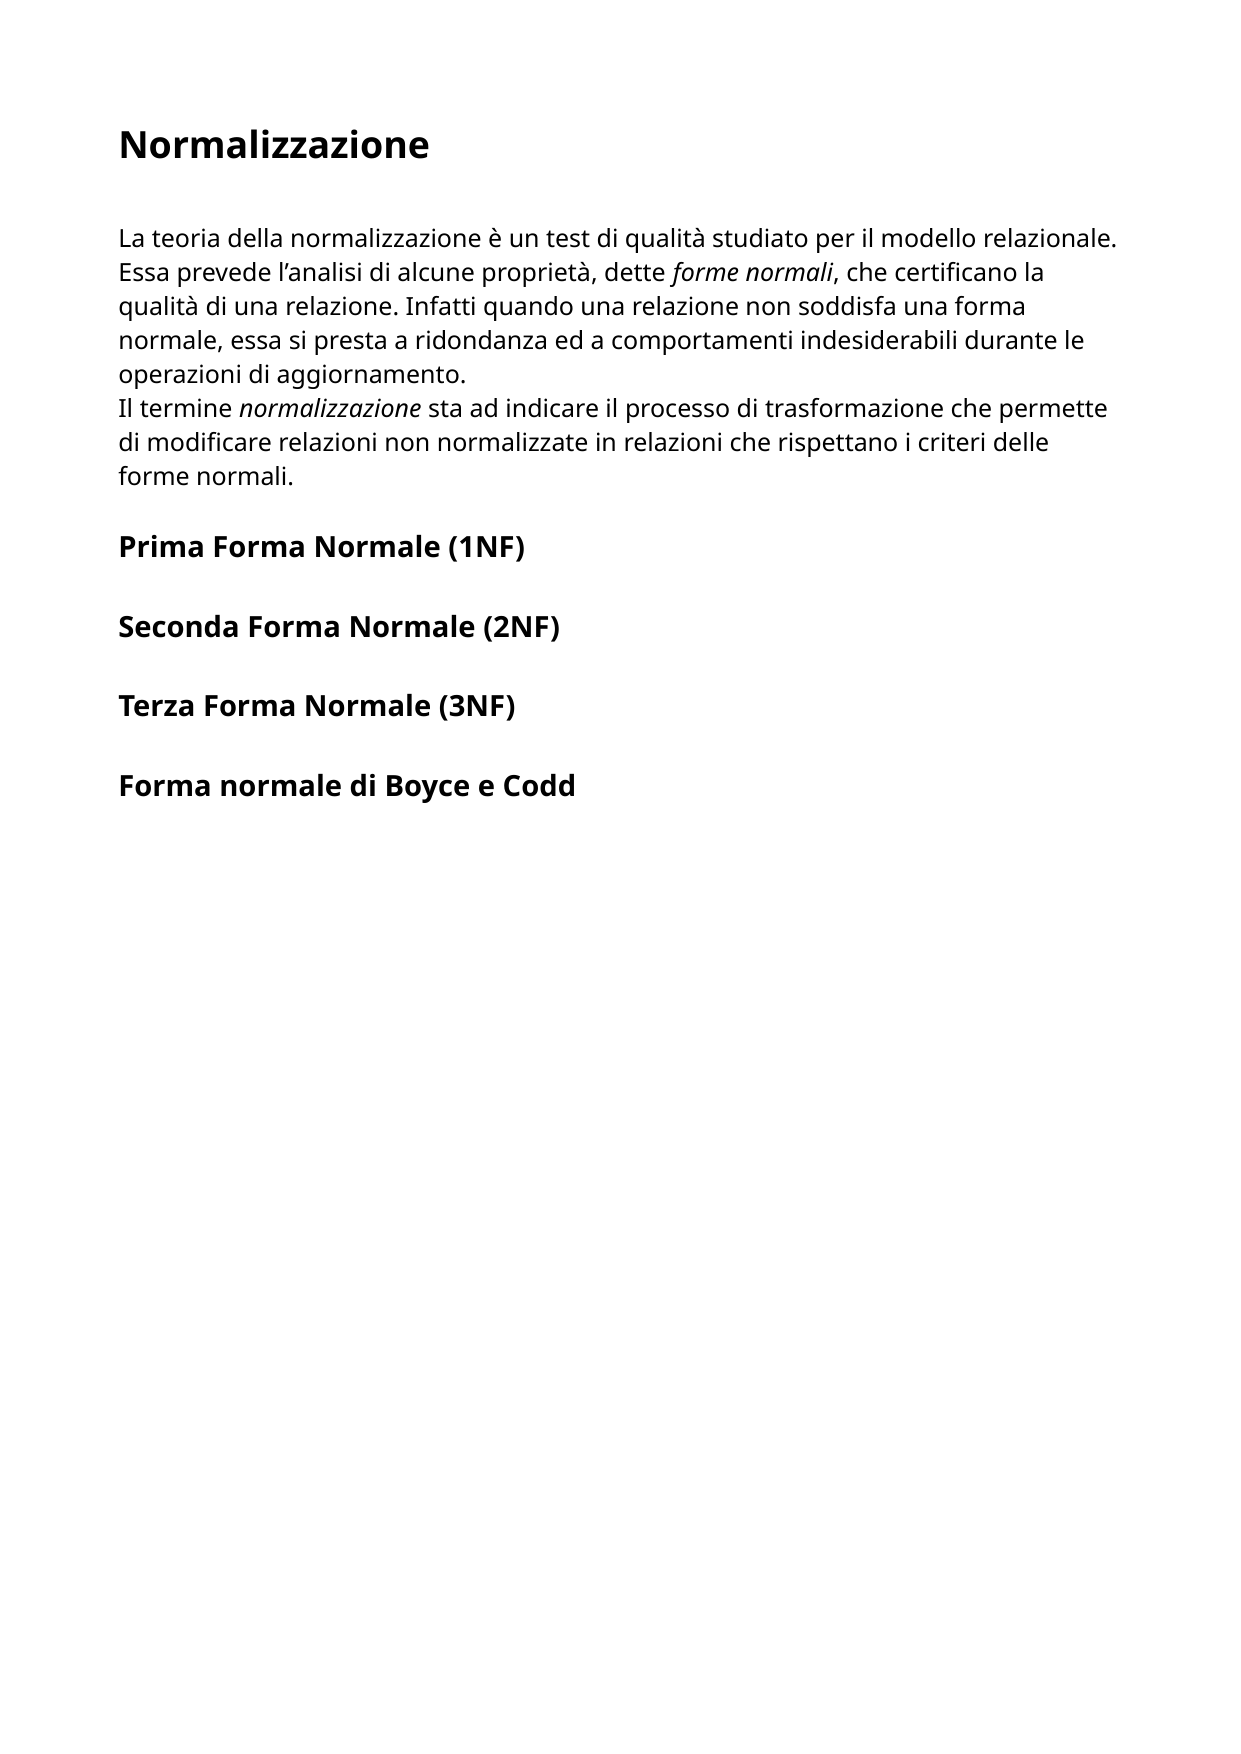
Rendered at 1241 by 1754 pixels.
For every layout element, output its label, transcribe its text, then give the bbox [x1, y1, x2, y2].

text Il termine normalizzazione sta ad indicare il processo di trasformazione che permette di modificare relazioni non normalizzate in relazioni che rispettano i criteri delle forme normali. [118, 391, 1122, 493]
text Terza Forma Normale (3NF) [118, 686, 1122, 725]
text La teoria della normalizzazione è un test di qualità studiato per il modello relazionale. [118, 220, 1122, 254]
text Seconda Forma Normale (2NF) [118, 606, 1122, 646]
text Normalizzazione [118, 118, 1122, 169]
text Essa prevede l’analisi di alcune proprietà, dette forme normali, che certificano la qualità di una relazione. Infatti quando una relazione non soddisfa una forma normale, essa si presta a ridondanza ed a comportamenti indesiderabili durante le operazioni di aggiornamento. [118, 254, 1122, 391]
text Prima Forma Normale (1NF) [118, 527, 1122, 566]
text Forma normale di Boyce e Codd [118, 765, 1122, 804]
